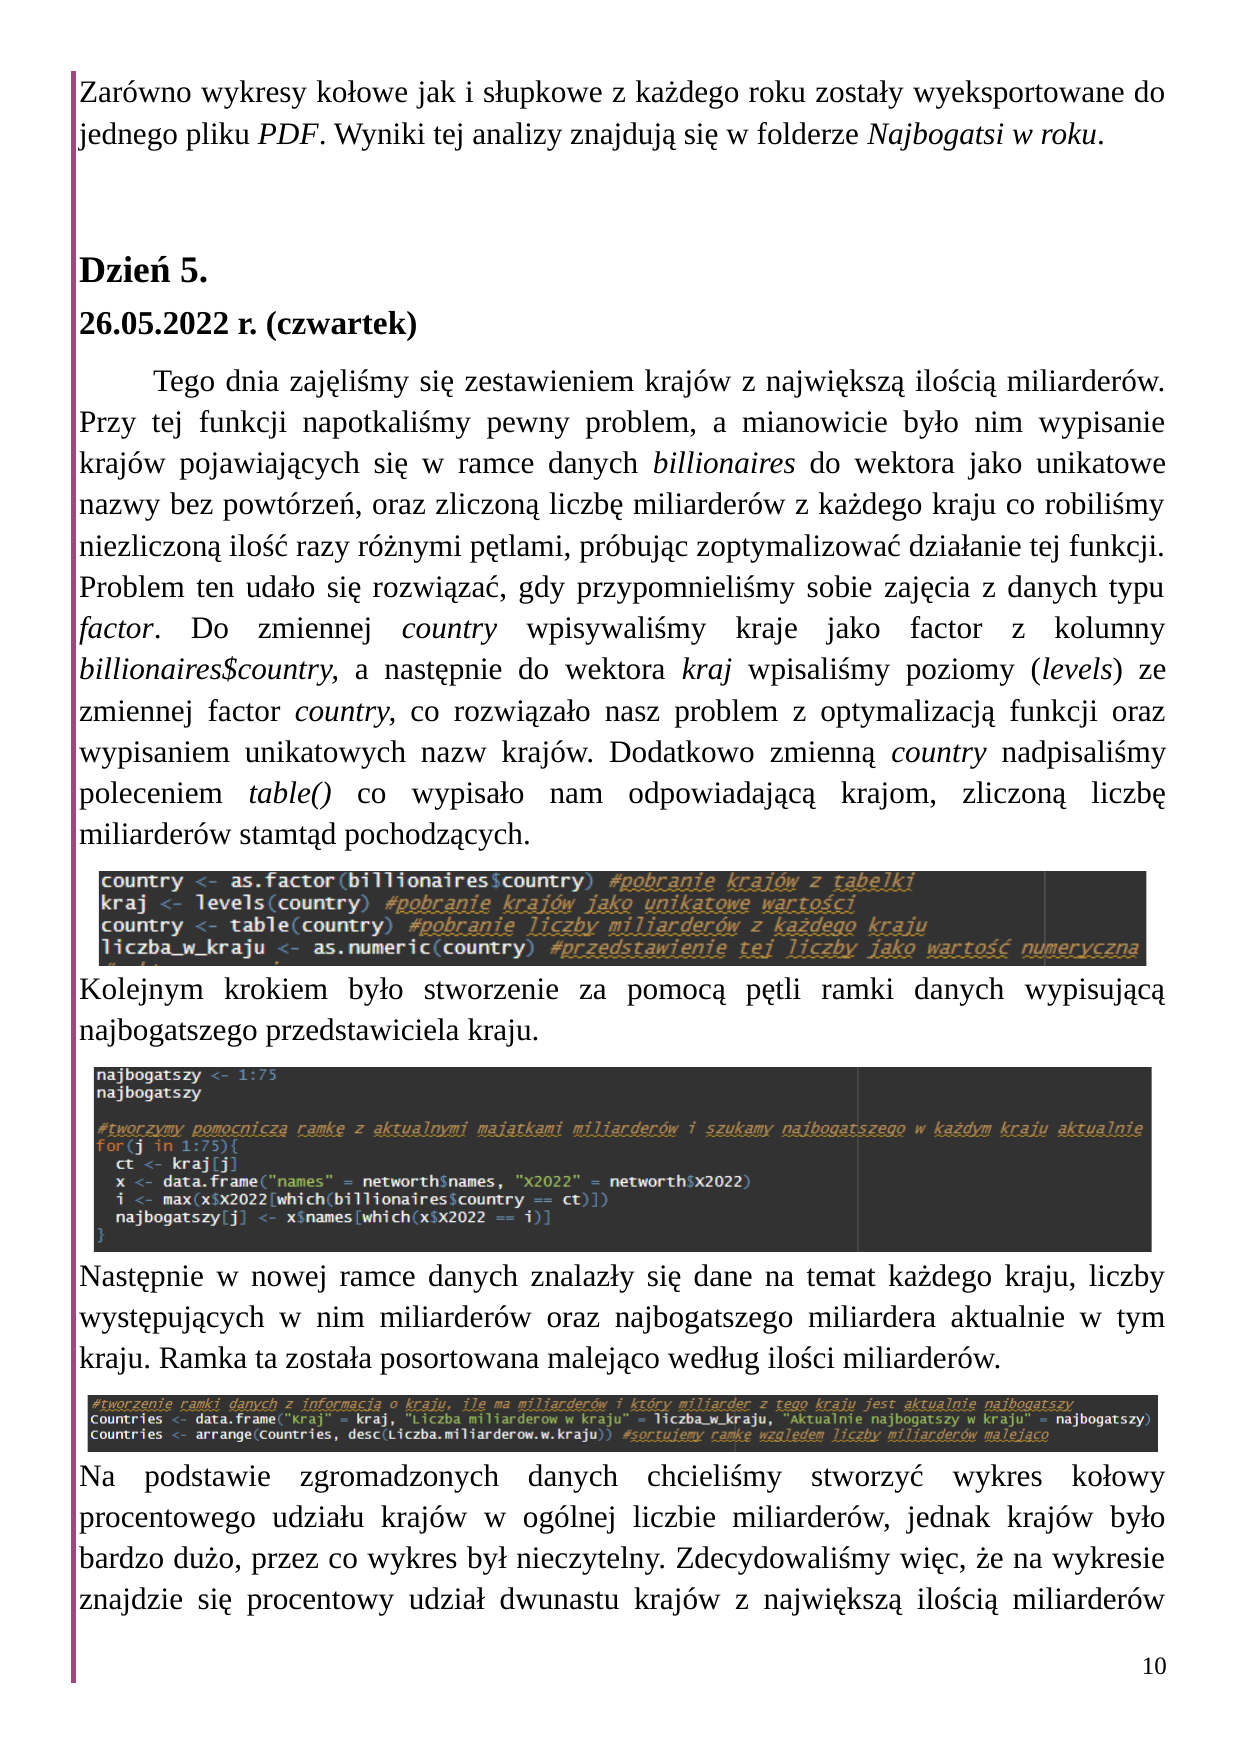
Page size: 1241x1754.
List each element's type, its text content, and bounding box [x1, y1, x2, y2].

picture [98, 871, 1147, 966]
text Na podstawie zgromadzonych danych chcieliśmy stworzyć wykres kołowy procentowego udziału krajów w ogólnej liczbie miliarderów, jednak krajów było bardzo dużo, przez co wykres był nieczytelny. Zdecydowaliśmy więc, że na wykresie znajdzie się procentowy udział dwunastu krajów z największą ilością miliarderów [79, 1396, 1166, 1616]
picture [87, 1395, 1158, 1452]
picture [93, 1067, 1152, 1252]
text Zarówno wykresy kołowe jak i słupkowe z każdego roku zostały wyeksportowane do jednego pliku PDF. Wyniki tej analizy znajdują się w folderze Najbogatsi w roku. [79, 74, 1166, 151]
text 26.05.2022 r. (czwartek) [79, 303, 1166, 341]
text Kolejnym krokiem było stworzenie za pomocą pętli ramki danych wypisującą najbogatszego przedstawiciela kraju. [79, 871, 1166, 1048]
subtitle Dzień 5. [79, 247, 1166, 291]
text Tego dnia zajęliśmy się zestawieniem krajów z największą ilością miliarderów. Przy tej funkcji napotkaliśmy pewny problem, a mianowicie było nim wypisanie krajów pojawiających się w ramce danych billionaires do wektora jako unikatowe nazwy bez powtórzeń, oraz zliczoną liczbę miliarderów z każdego kraju co robiliśmy niezliczoną ilość razy różnymi pętlami, próbując zoptymalizować działanie tej funkcji. Problem ten udało się rozwiązać, gdy przypomnieliśmy sobie zajęcia z danych typu factor. Do zmiennej country wpisywaliśmy kraje jako factor z kolumny billionaires$country, a następnie do wektora kraj wpisaliśmy poziomy (levels) ze zmiennej factor country, co rozwiązało nasz problem z optymalizacją funkcji oraz wypisaniem unikatowych nazw krajów. Dodatkowo zmienną country nadpisaliśmy poleceniem table() co wypisało nam odpowiadającą krajom, zliczoną liczbę miliarderów stamtąd pochodzących. [79, 362, 1166, 851]
text Następnie w nowej ramce danych znalazły się dane na temat każdego kraju, liczby występujących w nim miliarderów oraz najbogatszego miliardera aktualnie w tym kraju. Ramka ta została posortowana malejąco według ilości miliarderów. [79, 1067, 1166, 1376]
